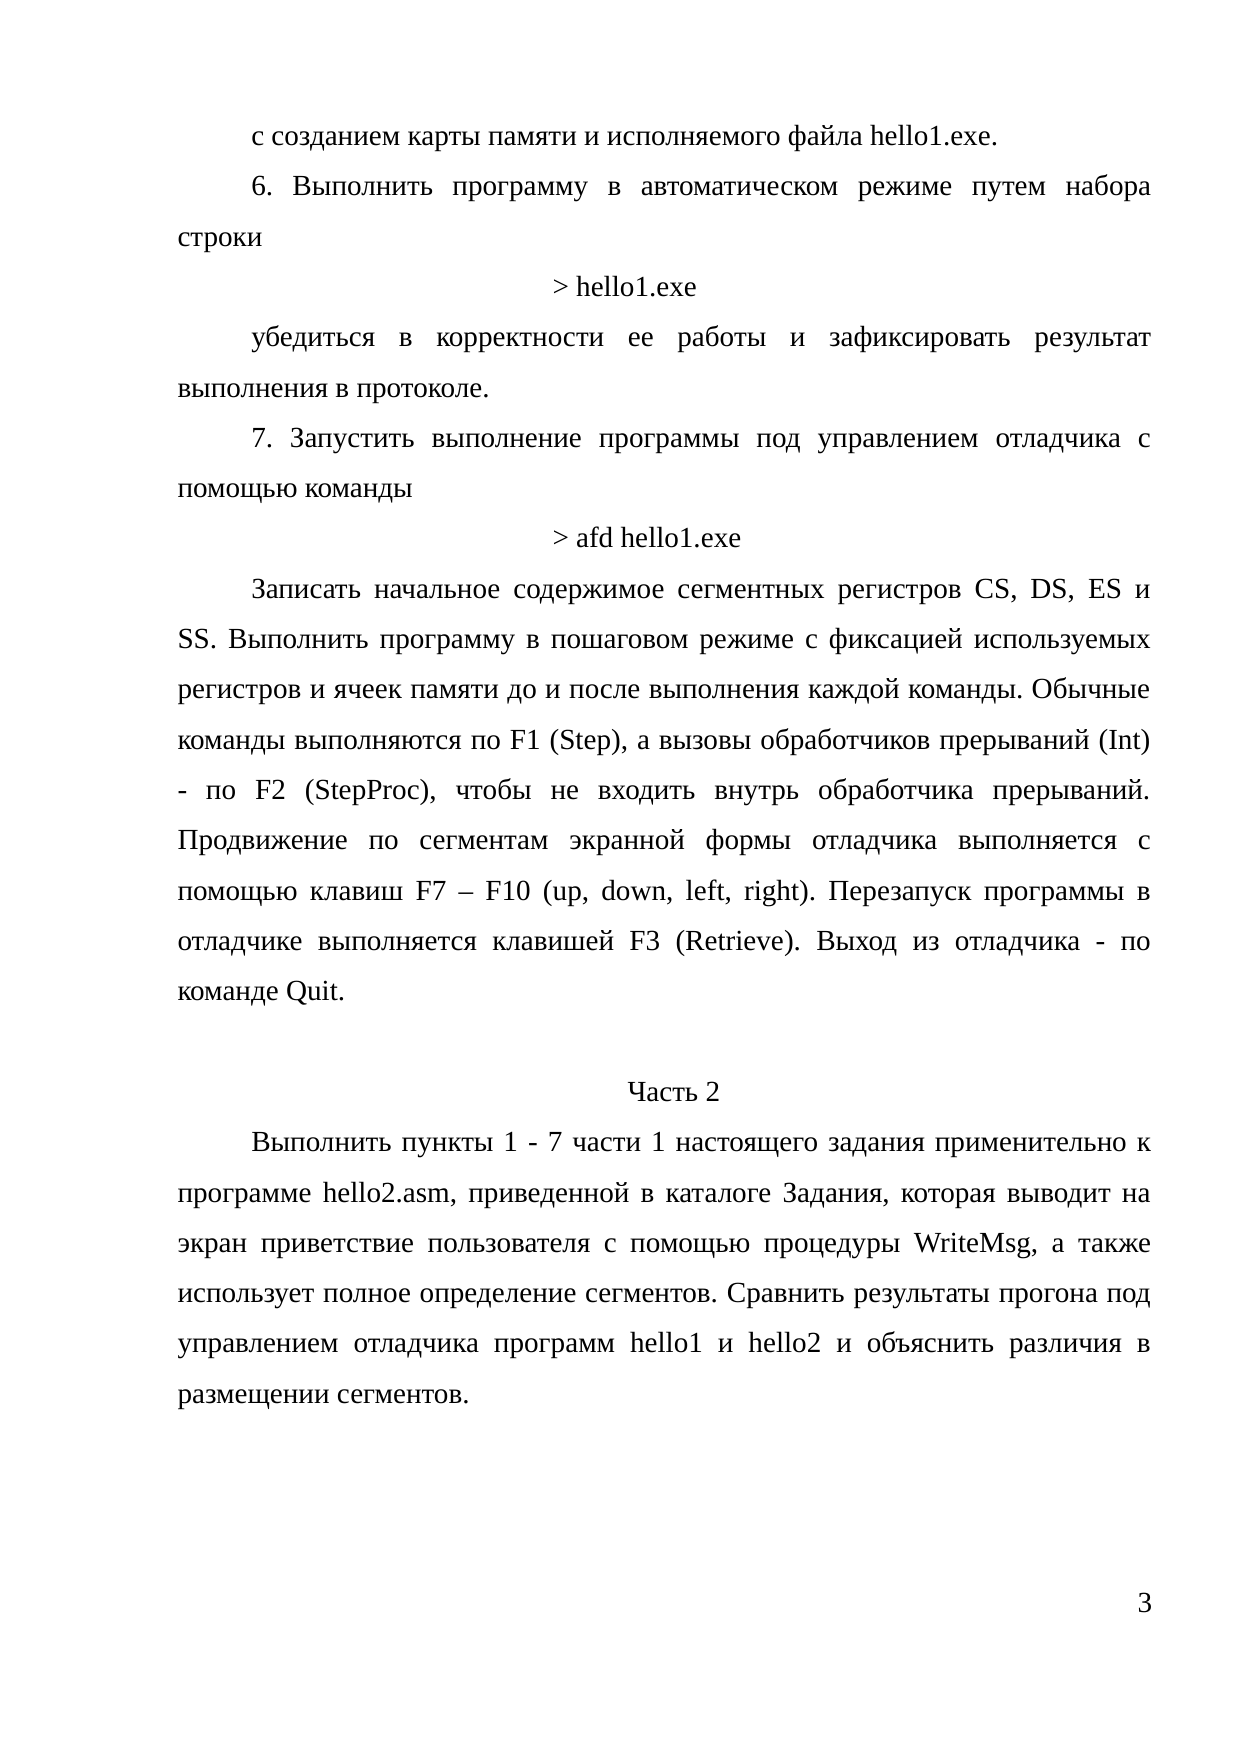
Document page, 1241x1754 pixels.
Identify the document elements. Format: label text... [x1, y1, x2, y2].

text Часть 2 [177, 1074, 1152, 1108]
text > hello1.exe [177, 269, 1152, 303]
text Записать начальное содержимое сегментных регистров CS, DS, ES и SS. Выполнить программу в пошаговом режиме с фиксацией используемых регистров и ячеек памяти до и после выполнения каждой команды. Обычные команды выполняются по F1 (Step), а вызовы обработчиков прерываний (Int) - по F2 (StepProc), чтобы не входить внутрь обработчика прерываний. Продвижение по сегментам экранной формы отладчика выполняется с помощью клавиш F7 – F10 (up, down, left, right). Перезапуск программы в отладчике выполняется клавишей F3 (Retrieve). Выход из отладчика - по команде Quit. [177, 571, 1152, 1007]
text с созданием карты памяти и исполняемого файла hello1.exe. [177, 118, 1152, 152]
text 6. Выполнить программу в автоматическом режиме путем набора строки [177, 168, 1152, 252]
text 7. Запустить выполнение программы под управлением отладчика с помощью команды [177, 420, 1152, 504]
text убедиться в корректности ее работы и зафиксировать результат выполнения в протоколе. [177, 319, 1152, 403]
text > afd hello1.exe [177, 521, 1152, 554]
text Выполнить пункты 1 - 7 части 1 настоящего задания применительно к программе hello2.asm, приведенной в каталоге Задания, которая выводит на экран приветствие пользователя с помощью процедуры WriteMsg, а также использует полное определение сегментов. Сравнить результаты прогона под управлением отладчика программ hello1 и hello2 и объяснить различия в размещении сегментов. [177, 1124, 1152, 1409]
